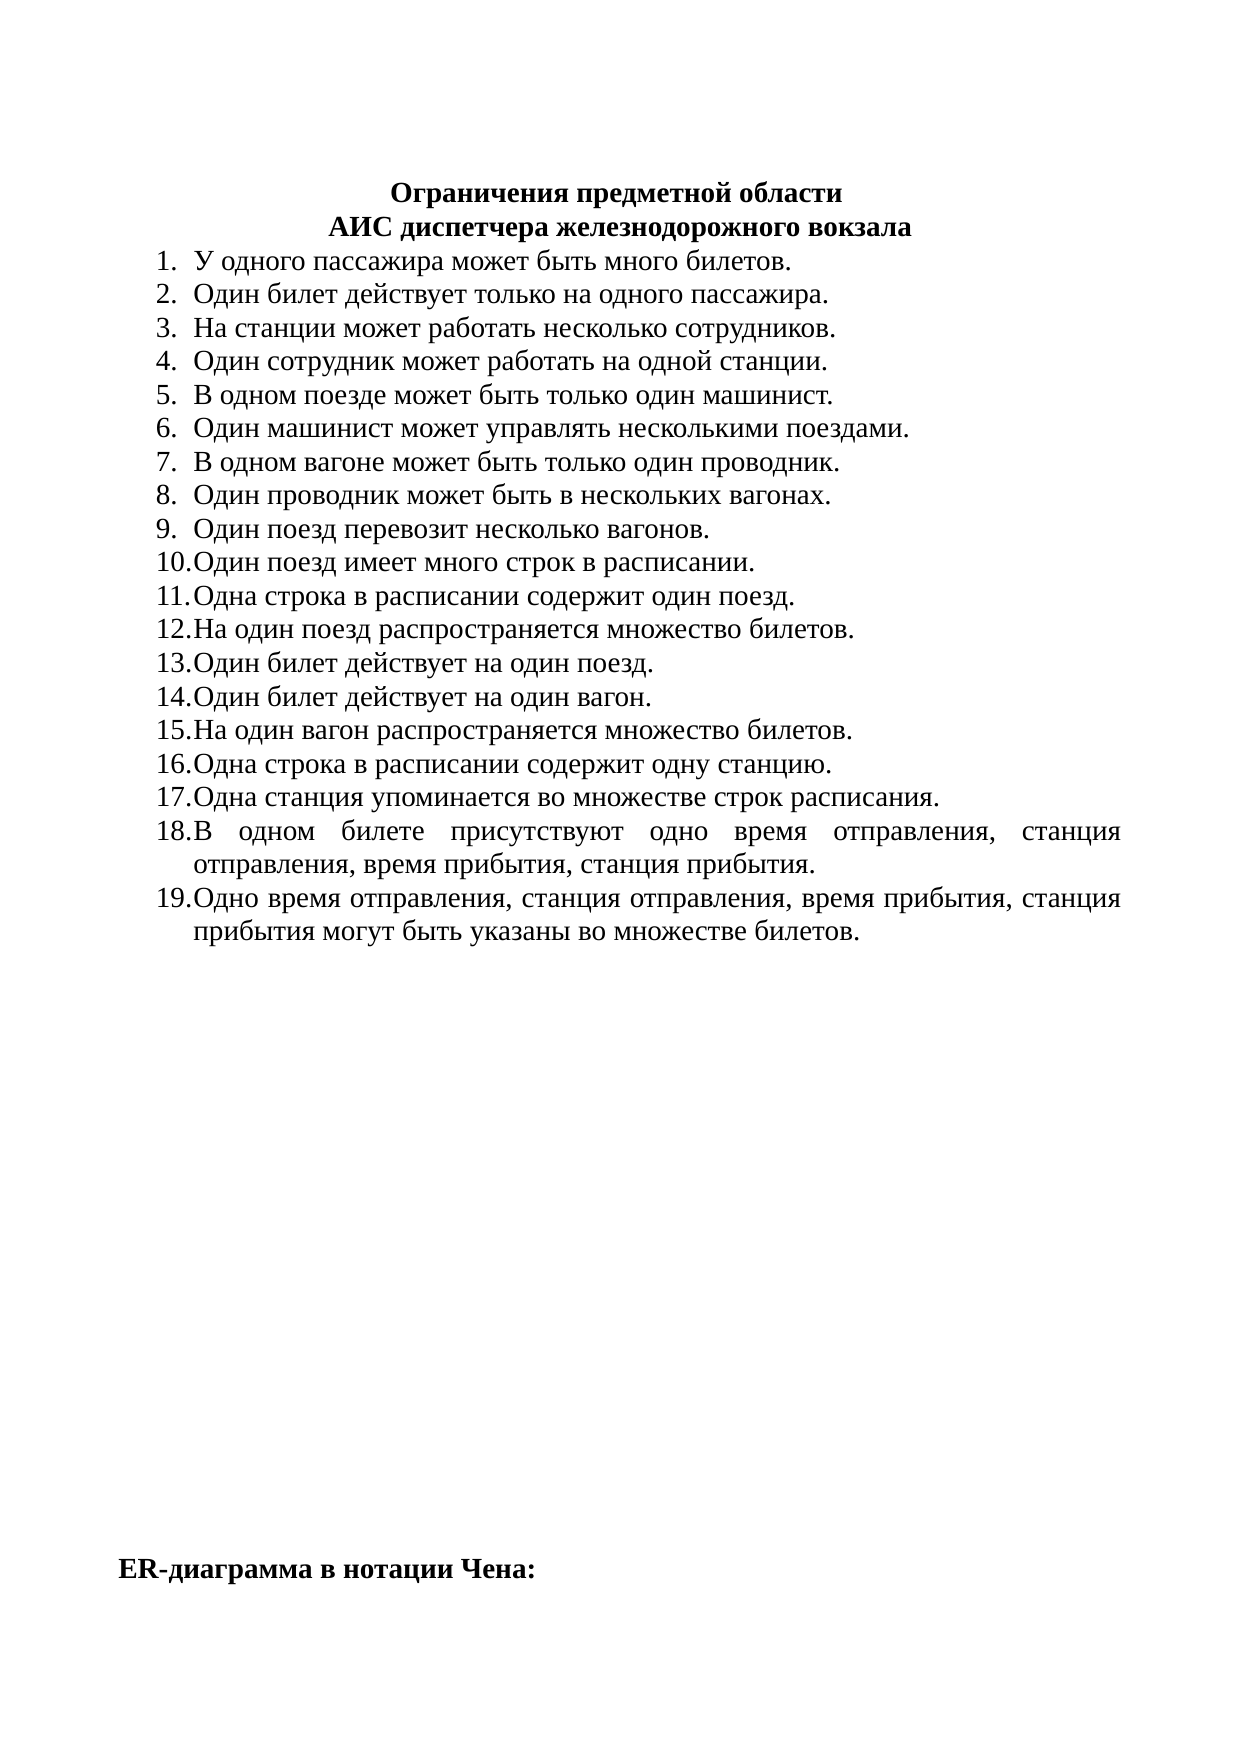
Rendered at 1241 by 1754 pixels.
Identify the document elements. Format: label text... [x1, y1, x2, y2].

list Одна станция упоминается во множестве строк расписания. [156, 779, 1122, 813]
list В одном билете присутствуют одно время отправления, станция отправления, время прибытия, станция прибытия. [156, 813, 1122, 880]
list Один поезд имеет много строк в расписании. [156, 544, 1122, 578]
list Одна строка в расписании содержит один поезд. [156, 578, 1122, 612]
text АИС диспетчера железнодорожного вокзала [118, 209, 1122, 243]
list Один проводник может быть в нескольких вагонах. [156, 477, 1122, 511]
list На один вагон распространяется множество билетов. [156, 712, 1122, 746]
list В одном поезде может быть только один машинист. [156, 377, 1122, 410]
list Один билет действует только на одного пассажира. [156, 276, 1122, 310]
text ER‐диаграмма в нотации Чена: [118, 1551, 1122, 1584]
list Одна строка в расписании содержит одну станцию. [156, 746, 1122, 779]
list В одном вагоне может быть только один проводник. [156, 444, 1122, 477]
list Один сотрудник может работать на одной станции. [156, 343, 1122, 377]
list Один поезд перевозит несколько вагонов. [156, 511, 1122, 544]
list На станции может работать несколько сотрудников. [156, 310, 1122, 343]
list На один поезд распространяется множество билетов. [156, 612, 1122, 645]
text Ограничения предметной области [118, 176, 1122, 209]
list Один билет действует на один поезд. [156, 645, 1122, 679]
list У одного пассажира может быть много билетов. [156, 243, 1122, 276]
list Один билет действует на один вагон. [156, 679, 1122, 712]
list Один машинист может управлять несколькими поездами. [156, 410, 1122, 444]
list Одно время отправления, станция отправления, время прибытия, станция прибытия могут быть указаны во множестве билетов. [156, 880, 1122, 947]
